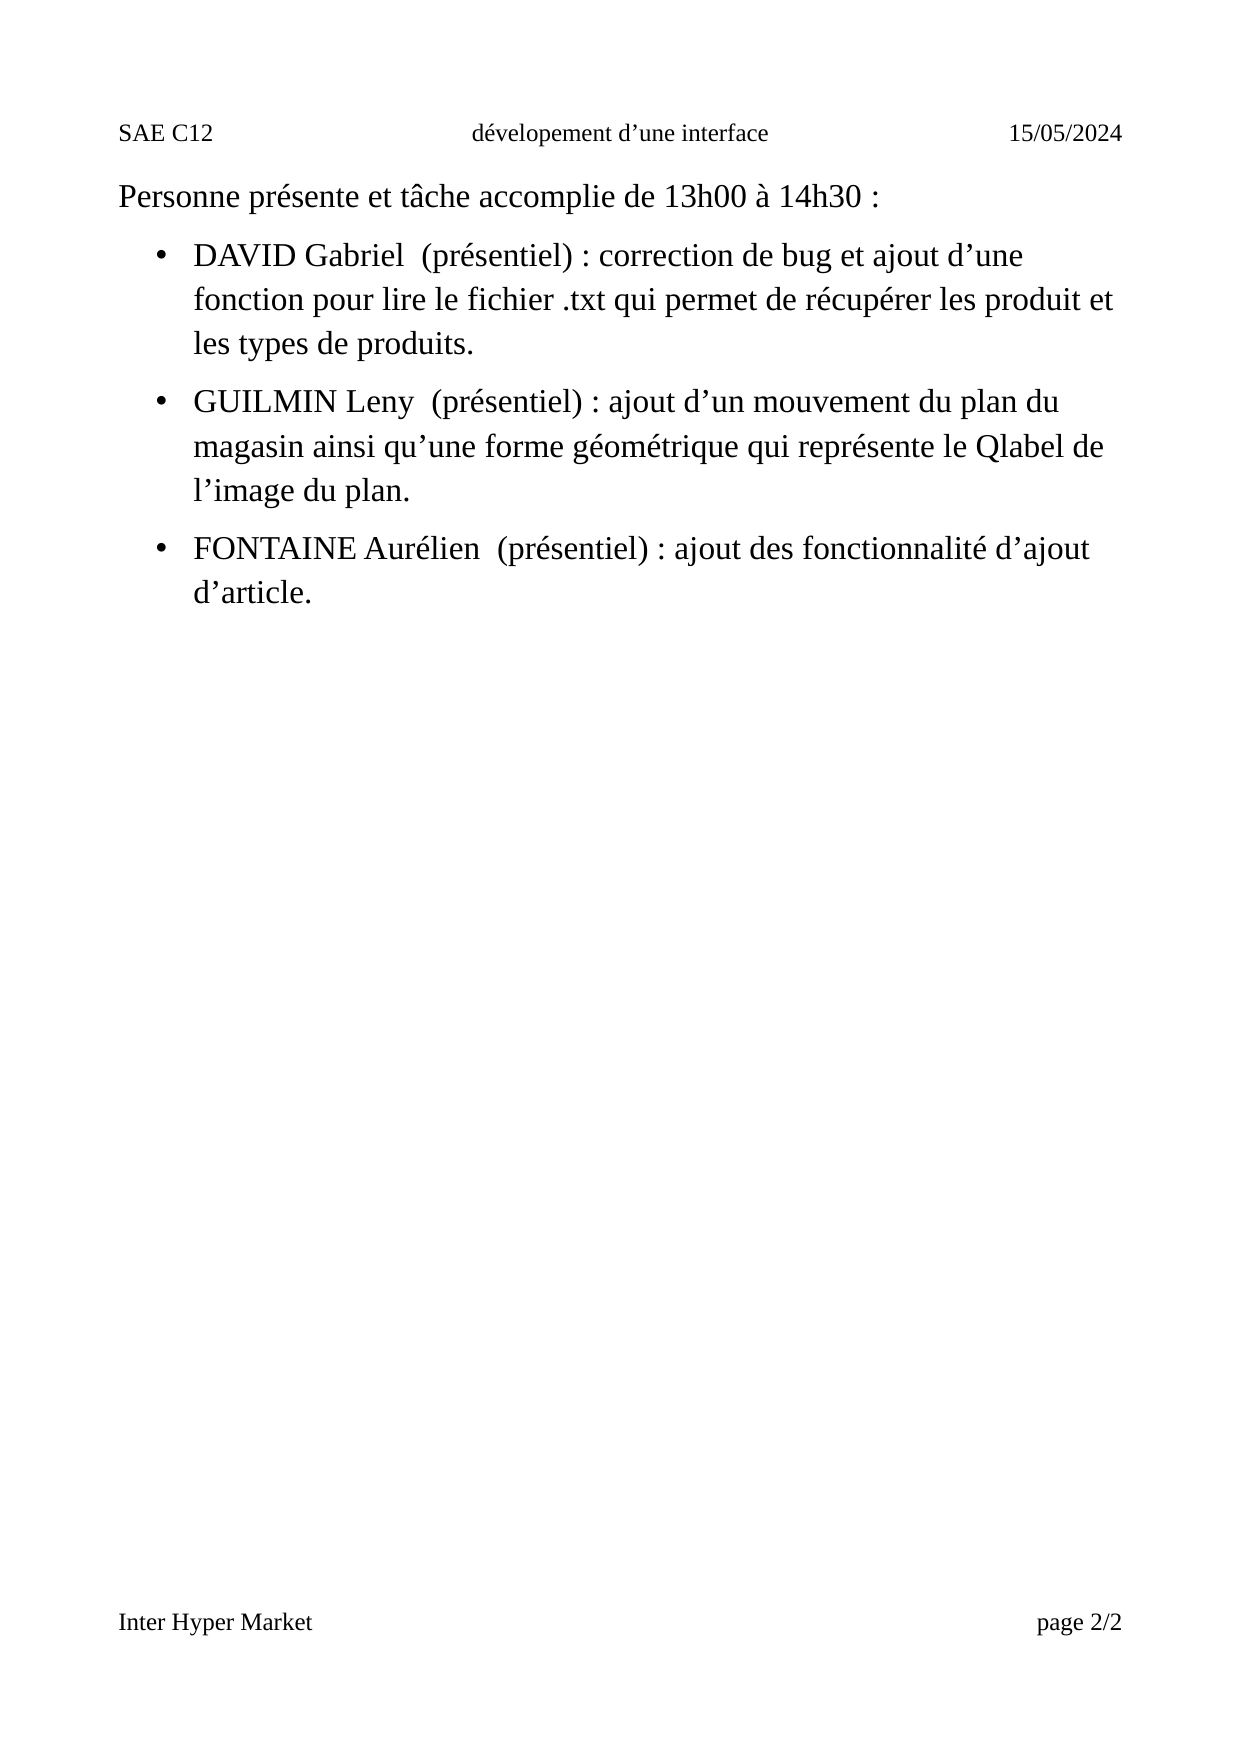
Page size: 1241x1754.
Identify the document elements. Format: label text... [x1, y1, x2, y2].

list FONTAINE Aurélien (présentiel) : ajout des fonctionnalité d’ajout d’article. [156, 528, 1122, 611]
list GUILMIN Leny (présentiel) : ajout d’un mouvement du plan du magasin ainsi qu’une forme géométrique qui représente le Qlabel de l’image du plan. [156, 382, 1122, 508]
text Personne présente et tâche accomplie de 13h00 à 14h30 : [118, 176, 1122, 215]
list DAVID Gabriel (présentiel) : correction de bug et ajout d’une fonction pour lire le fichier .txt qui permet de récupérer les produit et les types de produits. [156, 235, 1122, 361]
